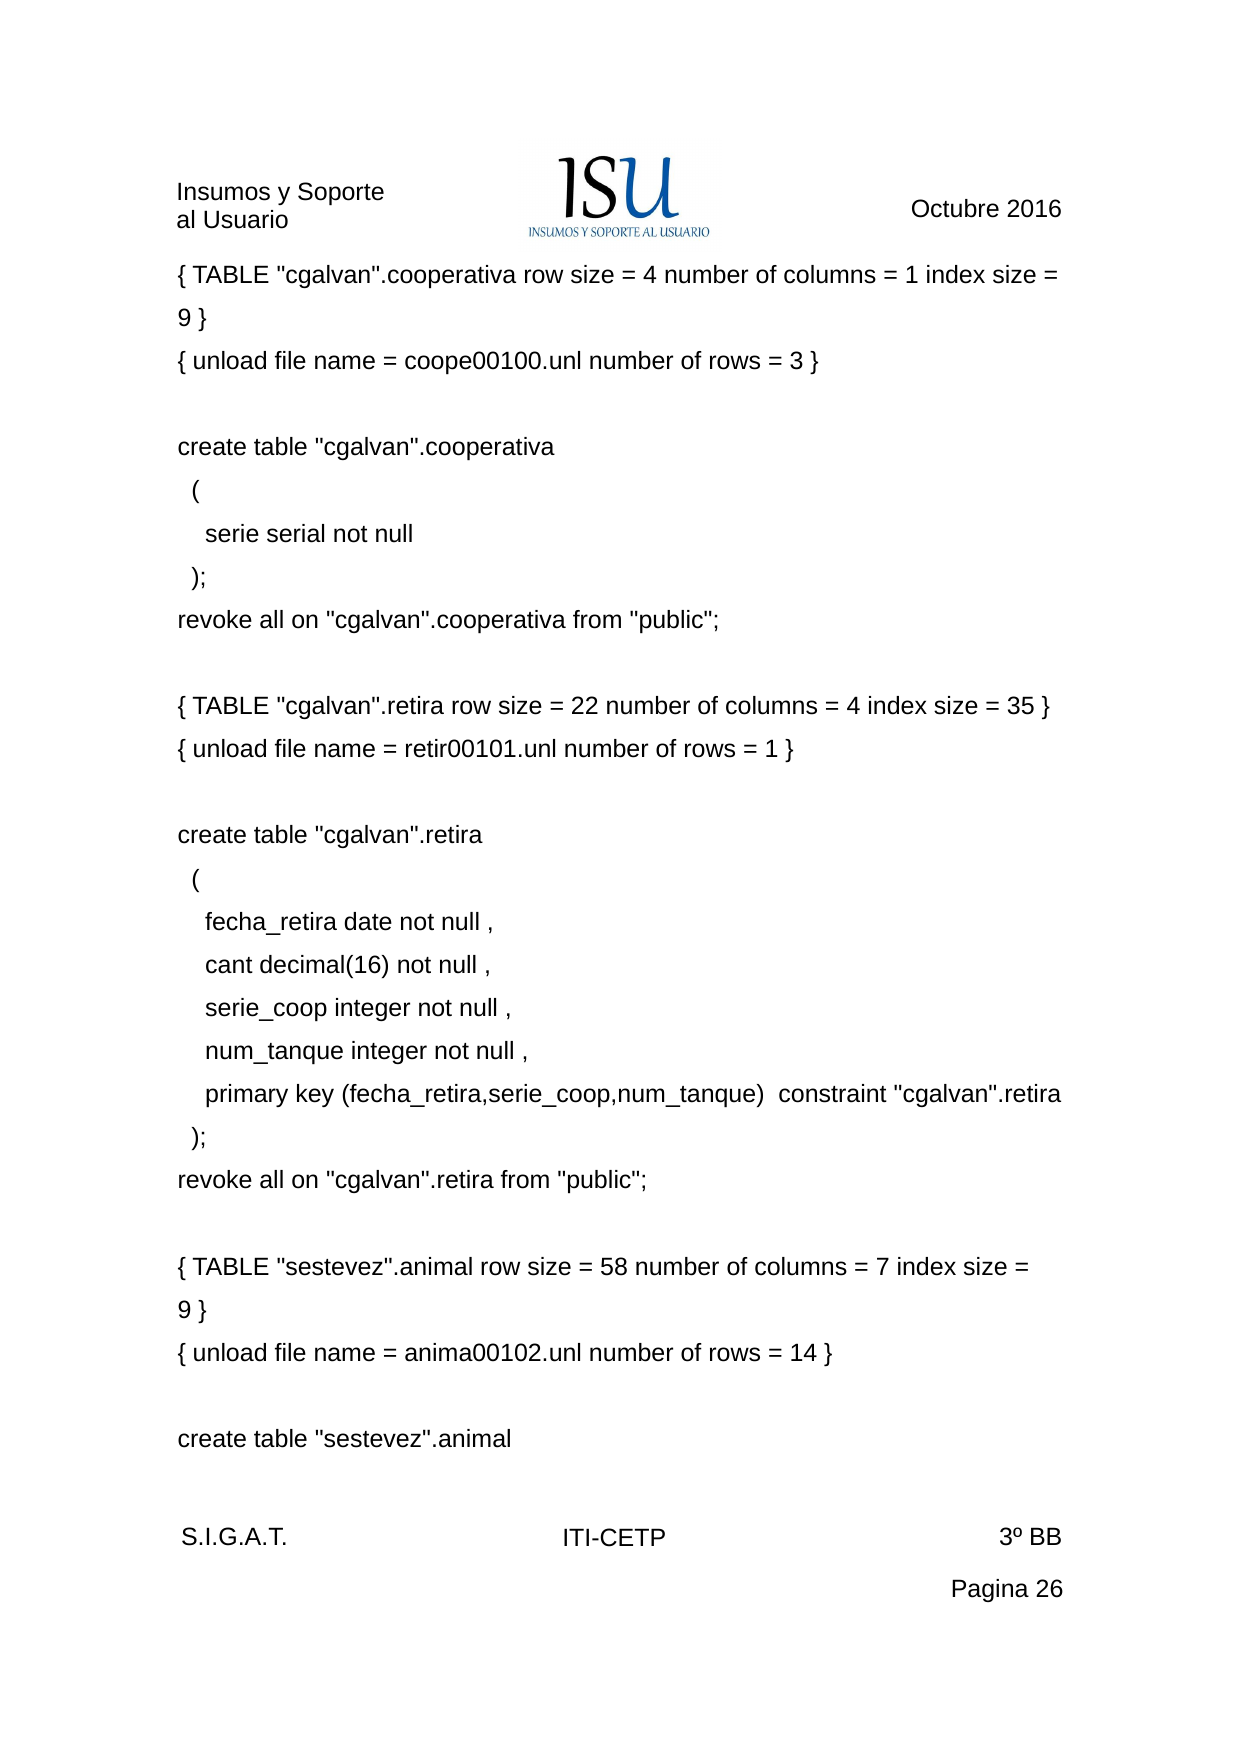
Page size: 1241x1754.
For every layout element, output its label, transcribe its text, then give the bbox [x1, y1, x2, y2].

text num_tanque integer not null , [177, 1036, 1063, 1065]
text serie serial not null [177, 518, 1063, 547]
text { TABLE "cgalvan".cooperativa row size = 4 number of columns = 1 index size = 9 } [177, 260, 1063, 332]
text cant decimal(16) not null , [177, 950, 1063, 978]
text create table "cgalvan".cooperativa [177, 432, 1063, 461]
text primary key (fecha_retira,serie_coop,num_tanque) constraint "cgalvan".retira [177, 1079, 1063, 1108]
text fecha_retira date not null , [177, 907, 1063, 935]
text ); [177, 1122, 1063, 1151]
text create table "cgalvan".retira [177, 820, 1063, 849]
text { unload file name = coope00100.unl number of rows = 3 } [177, 346, 1063, 375]
text { TABLE "sestevez".animal row size = 58 number of columns = 7 index size = 9 } [177, 1252, 1063, 1323]
text revoke all on "cgalvan".retira from "public"; [177, 1165, 1063, 1194]
text create table "sestevez".animal [177, 1424, 1063, 1453]
text { TABLE "cgalvan".retira row size = 22 number of columns = 4 index size = 35 } [177, 691, 1063, 720]
text revoke all on "cgalvan".cooperativa from "public"; [177, 605, 1063, 633]
text ( [177, 863, 1063, 892]
text serie_coop integer not null , [177, 993, 1063, 1022]
text ( [177, 475, 1063, 504]
text { unload file name = anima00102.unl number of rows = 14 } [177, 1338, 1063, 1367]
picture [517, 138, 723, 252]
text ); [177, 562, 1063, 590]
text { unload file name = retir00101.unl number of rows = 1 } [177, 734, 1063, 763]
